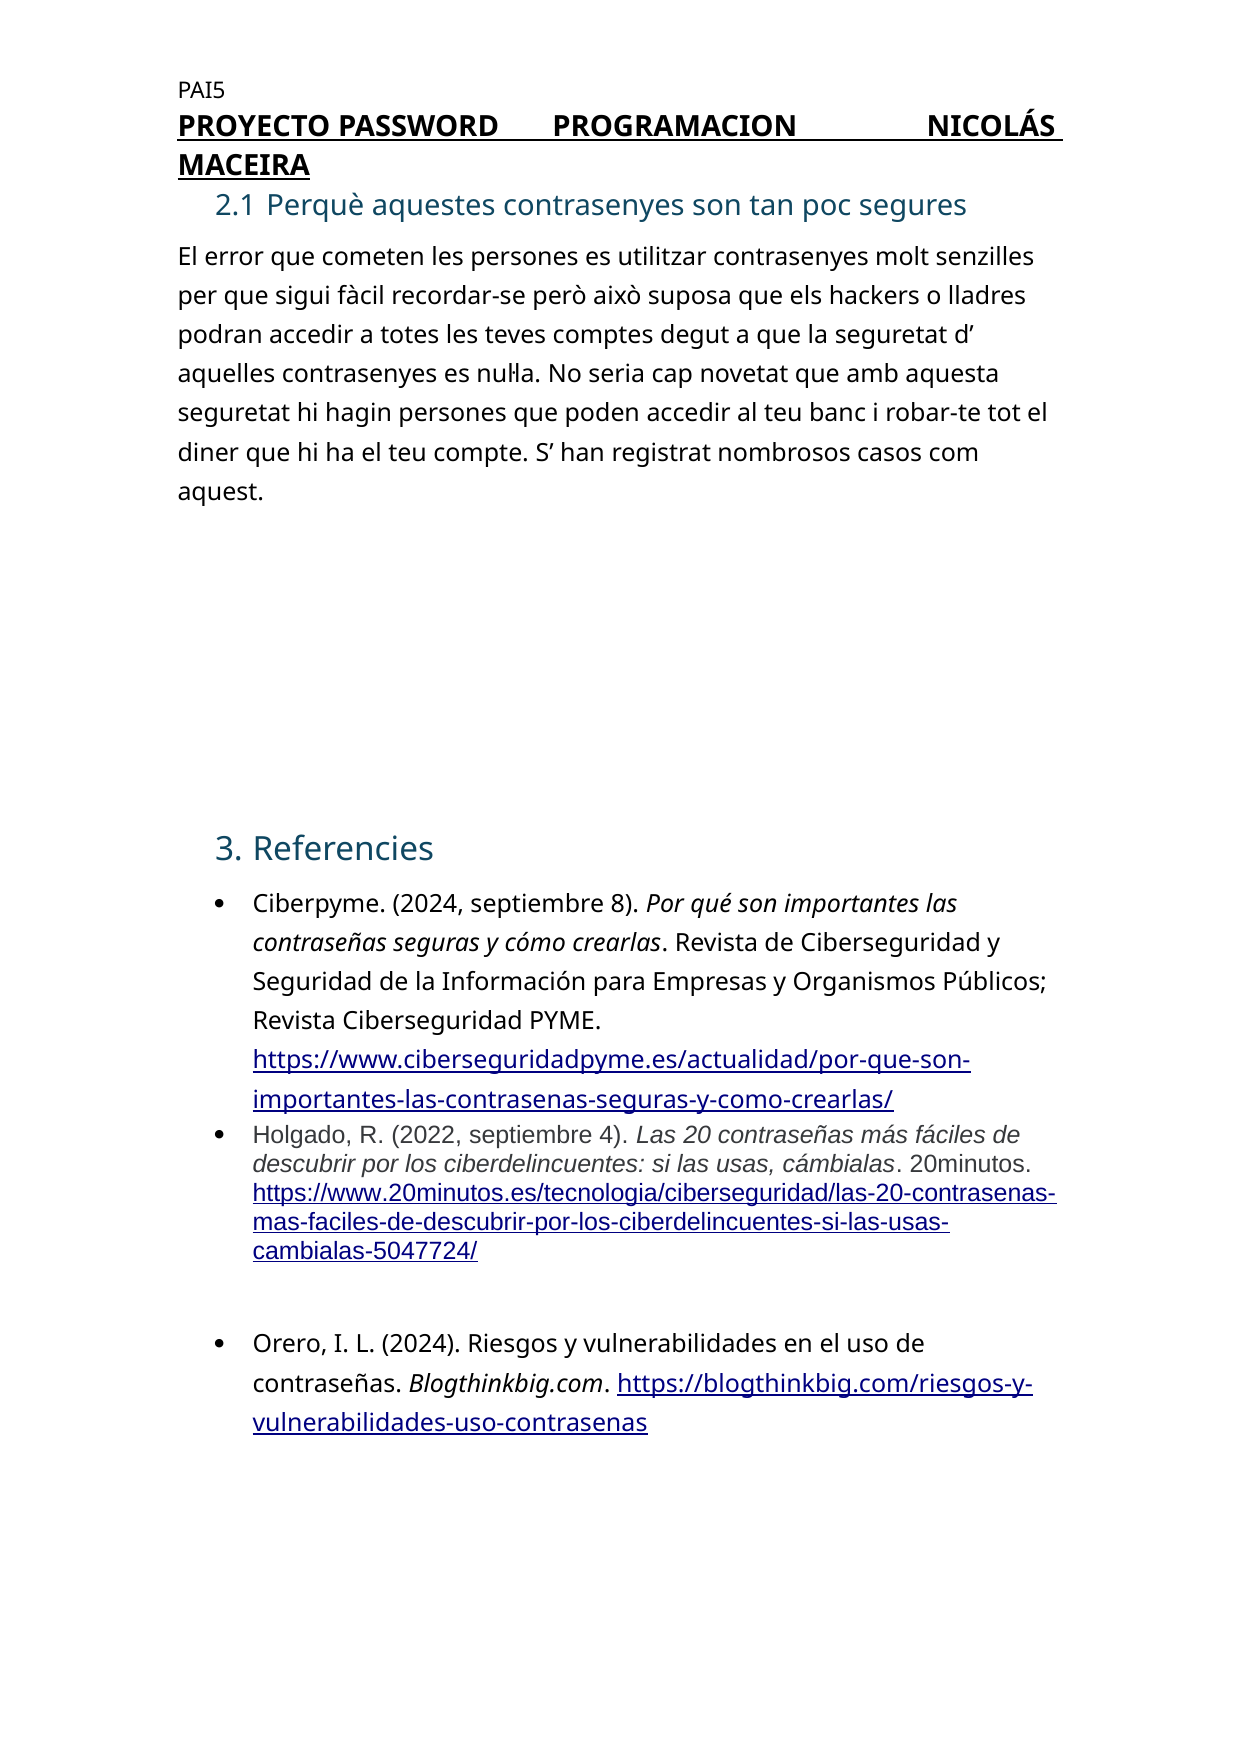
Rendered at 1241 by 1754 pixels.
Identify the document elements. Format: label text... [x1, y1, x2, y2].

list Orero, I. L. (2024). Riesgos y vulnerabilidades en el uso de contraseñas. Blogthinkbig.com. https://blogthinkbig.com/riesgos-y-vulnerabilidades-uso-contrasenas [215, 1326, 1063, 1438]
list Referencies [215, 825, 1063, 870]
list Perquè aquestes contrasenyes son tan poc segures [215, 184, 1063, 224]
list Holgado, R. (2022, septiembre 4). Las 20 contraseñas más fáciles de descubrir por los ciberdelincuentes: si las usas, cámbialas. 20minutos. https://www.20minutos.es/tecnologia/ciberseguridad/las-20-contrasenas-mas-faciles-de-descubrir-por-los-ciberdelincuentes-si-las-usas-cambialas-5047724/ [215, 1121, 1063, 1264]
list Ciberpyme. (2024, septiembre 8). Por qué son importantes las contraseñas seguras y cómo crearlas. Revista de Ciberseguridad y Seguridad de la Información para Empresas y Organismos Públicos; Revista Ciberseguridad PYME. https://www.ciberseguridadpyme.es/actualidad/por-que-son-importantes-las-contrasenas-seguras-y-como-crearlas/ [215, 886, 1063, 1115]
text El error que cometen les persones es utilitzar contrasenyes molt senzilles per que sigui fàcil recordar-se però això suposa que els hackers o lladres podran accedir a totes les teves comptes degut a que la seguretat d’ aquelles contrasenyes es nul·la. No seria cap novetat que amb aquesta seguretat hi hagin persones que poden accedir al teu banc i robar-te tot el diner que hi ha el teu compte. S’ han registrat nombrosos casos com aquest. [177, 238, 1063, 507]
